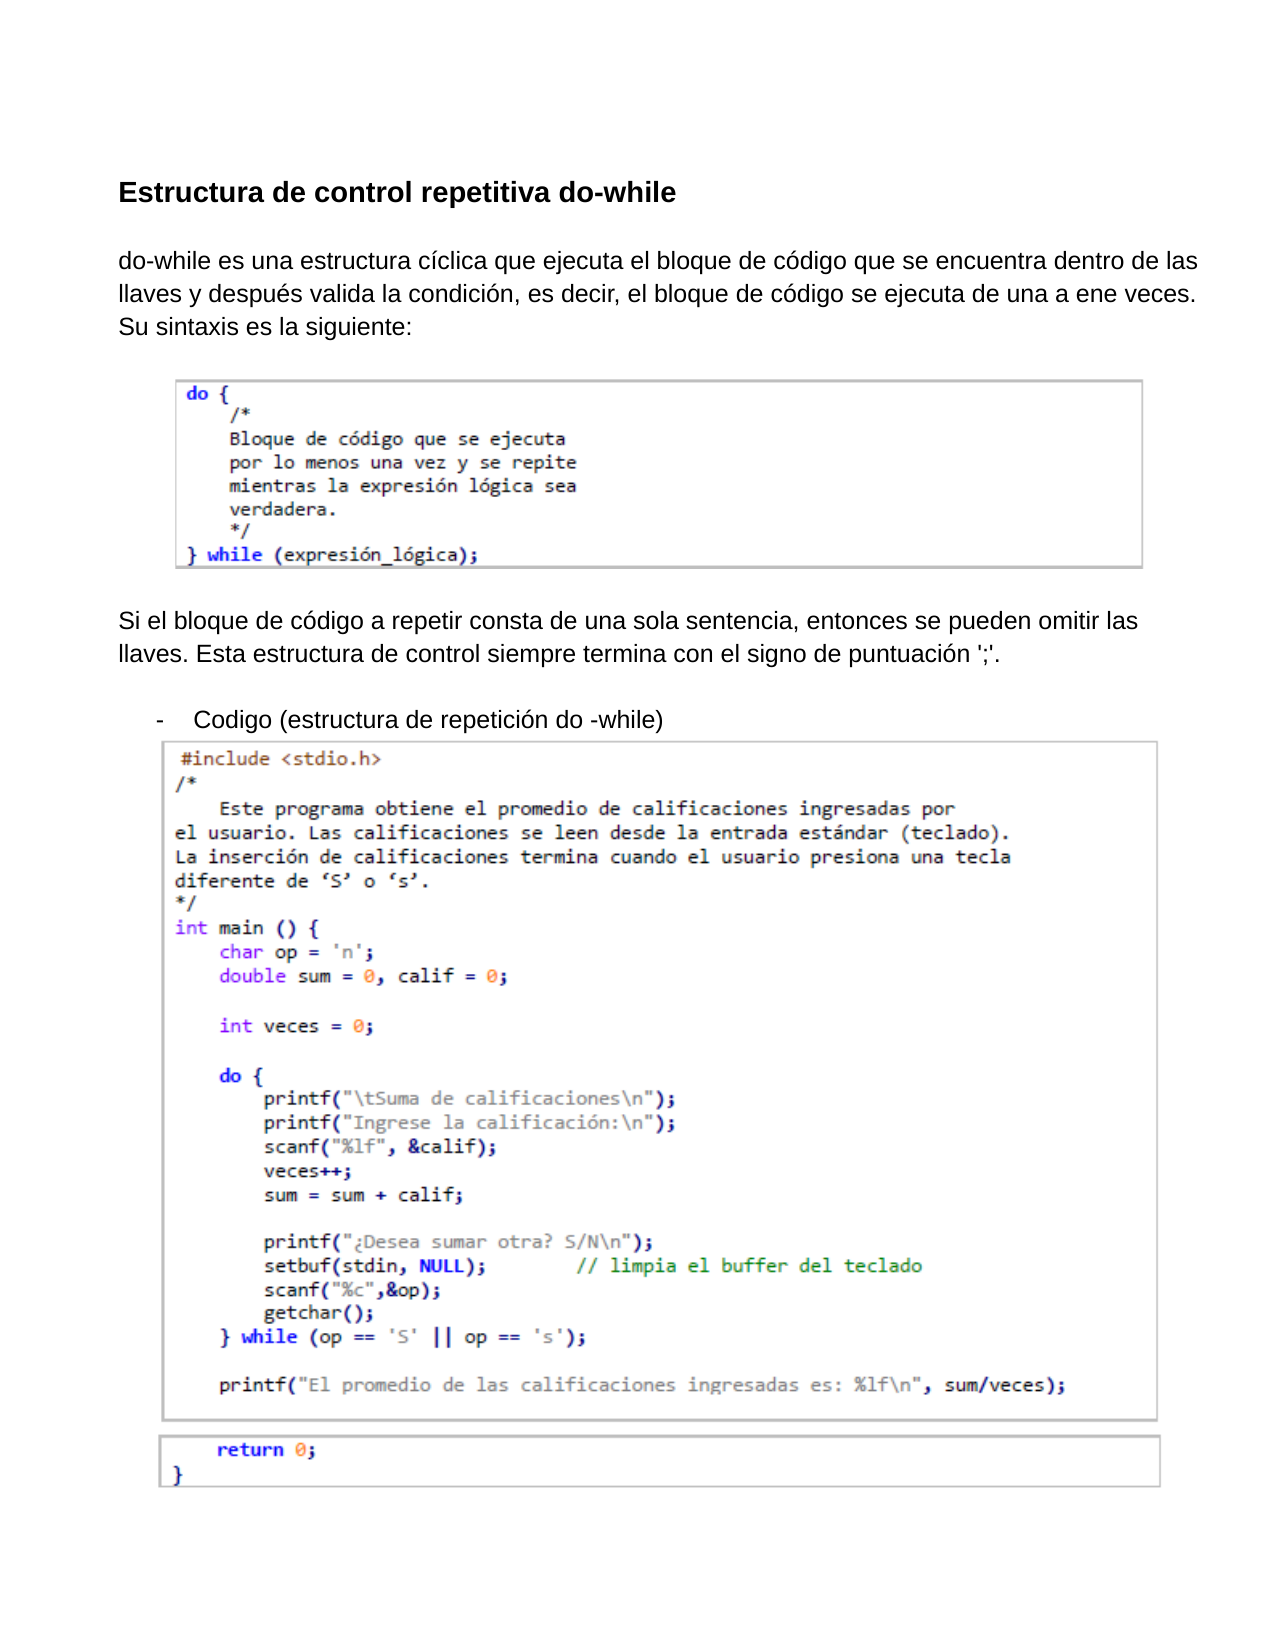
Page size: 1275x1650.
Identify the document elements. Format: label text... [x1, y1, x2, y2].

list Codigo (estructura de repetición do -while) [156, 705, 1205, 734]
text Estructura de control repetitiva do-while [118, 175, 1205, 208]
text Si el bloque de código a repetir consta de una sola sentencia, entonces se pueden omitir las llaves. Esta estructura de control siempre termina con el signo de puntuación ';'. [118, 606, 1205, 668]
text do-while es una estructura cíclica que ejecuta el bloque de código que se encuentra dentro de las llaves y después valida la condición, es decir, el bloque de código se ejecuta de una a ene veces. Su sintaxis es la siguiente: [118, 246, 1205, 341]
